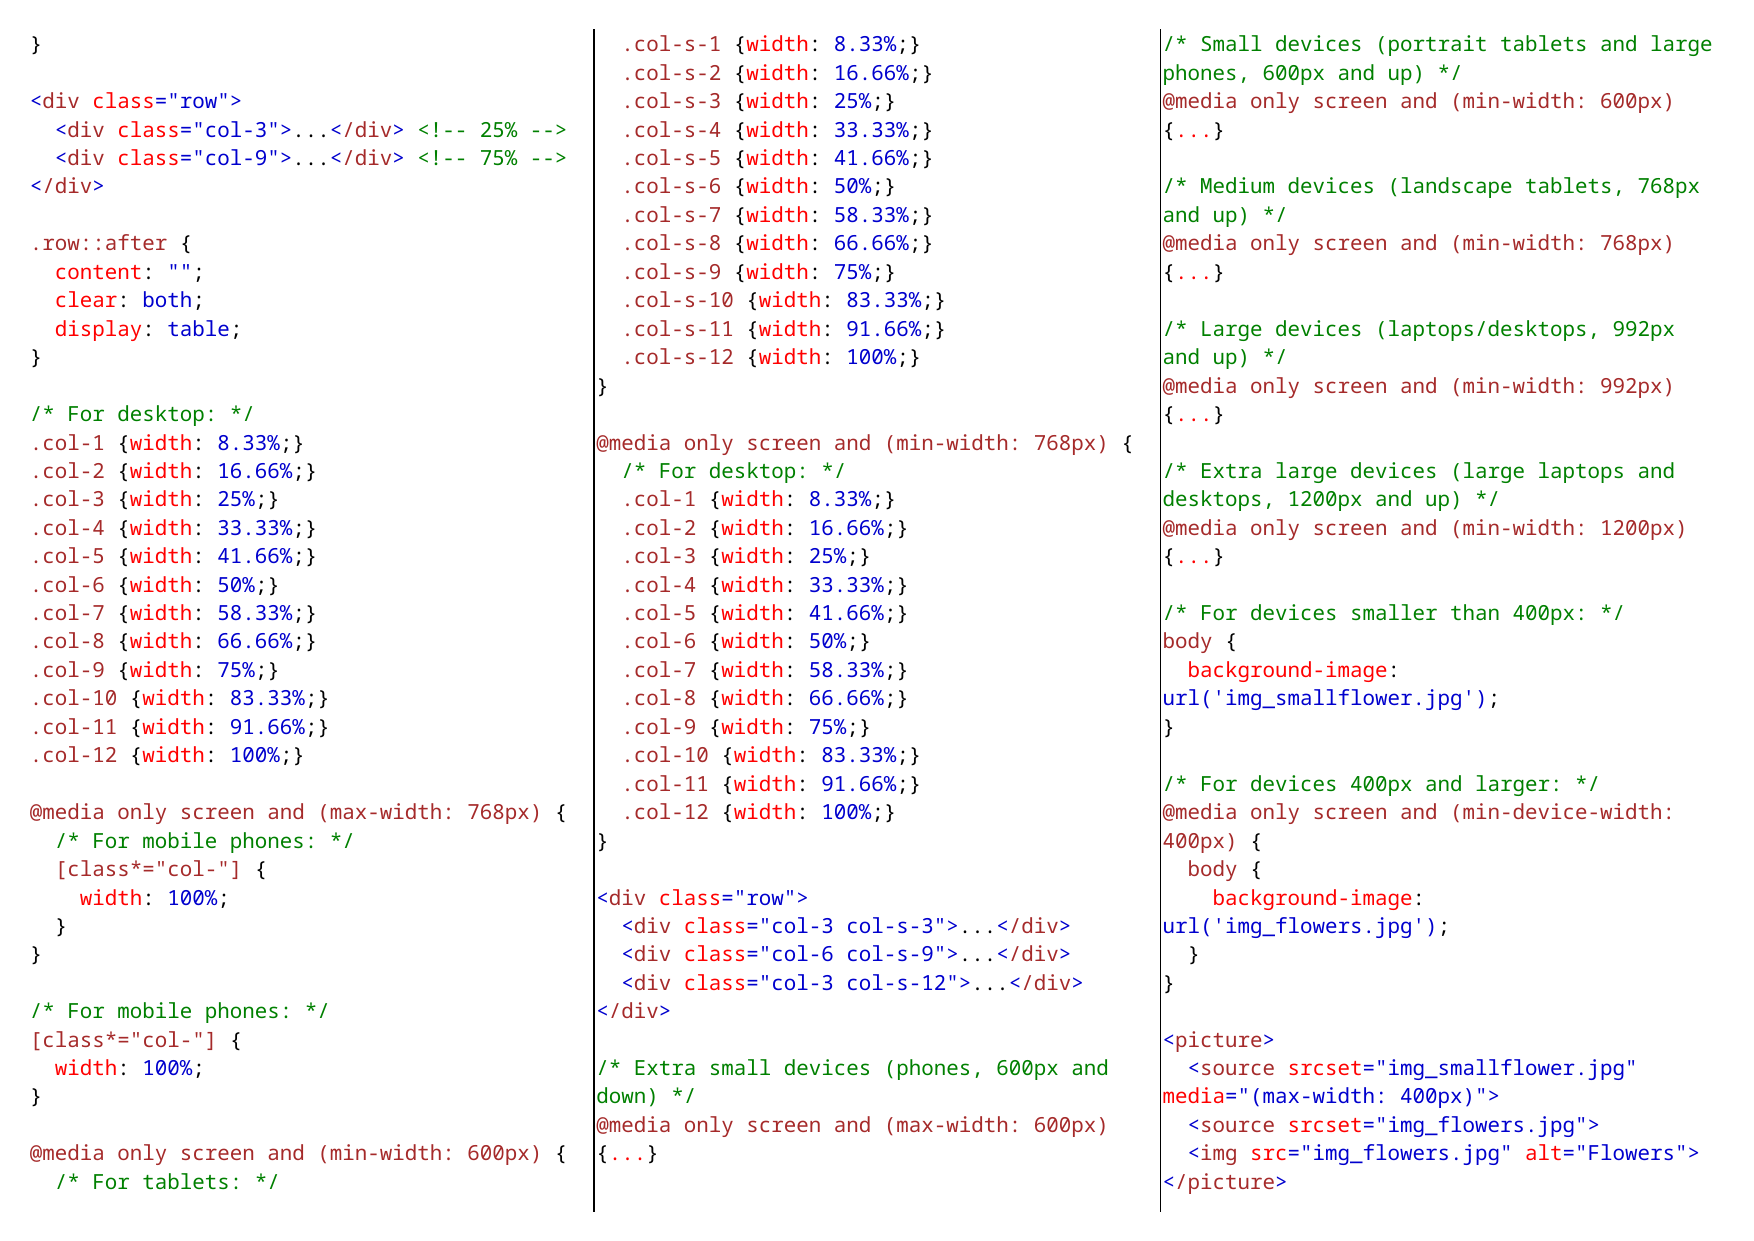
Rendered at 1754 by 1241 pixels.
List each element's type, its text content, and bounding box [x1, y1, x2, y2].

text .col-s-1 {width: 8.33%;} .col-s-2 {width: 16.66%;} .col-s-3 {width: 25%;} .col-s-4 {width: 33.33%;} .col-s-5 {width: 41.66%;} .col-s-6 {width: 50%;} .col-s-7 {width: 58.33%;} .col-s-8 {width: 66.66%;} .col-s-9 {width: 75%;} .col-s-10 {width: 83.33%;} .col-s-11 {width: 91.66%;} .col-s-12 {width: 100%;} } @media only screen and (min-width: 768px) { /* For desktop: */ .col-1 {width: 8.33%;} .col-2 {width: 16.66%;} .col-3 {width: 25%;} .col-4 {width: 33.33%;} .col-5 {width: 41.66%;} .col-6 {width: 50%;} .col-7 {width: 58.33%;} .col-8 {width: 66.66%;} .col-9 {width: 75%;} .col-10 {width: 83.33%;} .col-11 {width: 91.66%;} .col-12 {width: 100%;} } [596, 29, 1158, 854]
text <div class="row"> <div class="col-3 col-s-3">...</div> <div class="col-6 col-s-9">...</div> <div class="col-3 col-s-12">...</div> </div> [596, 883, 1158, 1025]
text .row::after { content: ""; clear: both; display: table; } [29, 228, 591, 371]
text } [29, 29, 591, 58]
text <picture> <source srcset="img_smallflower.jpg" media="(max-width: 400px)"> <source srcset="img_flowers.jpg"> <img src="img_flowers.jpg" alt="Flowers"> </picture> [1162, 1025, 1724, 1195]
text <div class="row"> <div class="col-3">...</div> <!-- 25% --> <div class="col-9">...</div> <!-- 75% --> </div> [29, 86, 591, 200]
text /* For mobile phones: */ [class*="col-"] { width: 100%; } @media only screen and (min-width: 600px) { /* For tablets: */ [29, 996, 591, 1195]
text /* Small devices (portrait tablets and large phones, 600px and up) */ @media only screen and (min-width: 600px) {...} /* Medium devices (landscape tablets, 768px and up) */ @media only screen and (min-width: 768px) {...} /* Large devices (laptops/desktops, 992px and up) */ @media only screen and (min-width: 992px) {...} /* Extra large devices (large laptops and desktops, 1200px and up) */ @media only screen and (min-width: 1200px) {...} [1162, 29, 1724, 570]
text /* Extra small devices (phones, 600px and down) */ @media only screen and (max-width: 600px) {...} [596, 1053, 1158, 1195]
text /* For devices smaller than 400px: */ body { background-image: url('img_smallflower.jpg'); } /* For devices 400px and larger: */ @media only screen and (min-device-width: 400px) { body { background-image: url('img_flowers.jpg'); } } [1162, 598, 1724, 996]
text /* For desktop: */ .col-1 {width: 8.33%;} .col-2 {width: 16.66%;} .col-3 {width: 25%;} .col-4 {width: 33.33%;} .col-5 {width: 41.66%;} .col-6 {width: 50%;} .col-7 {width: 58.33%;} .col-8 {width: 66.66%;} .col-9 {width: 75%;} .col-10 {width: 83.33%;} .col-11 {width: 91.66%;} .col-12 {width: 100%;} @media only screen and (max-width: 768px) { /* For mobile phones: */ [class*="col-"] { width: 100%; } } [29, 399, 591, 968]
